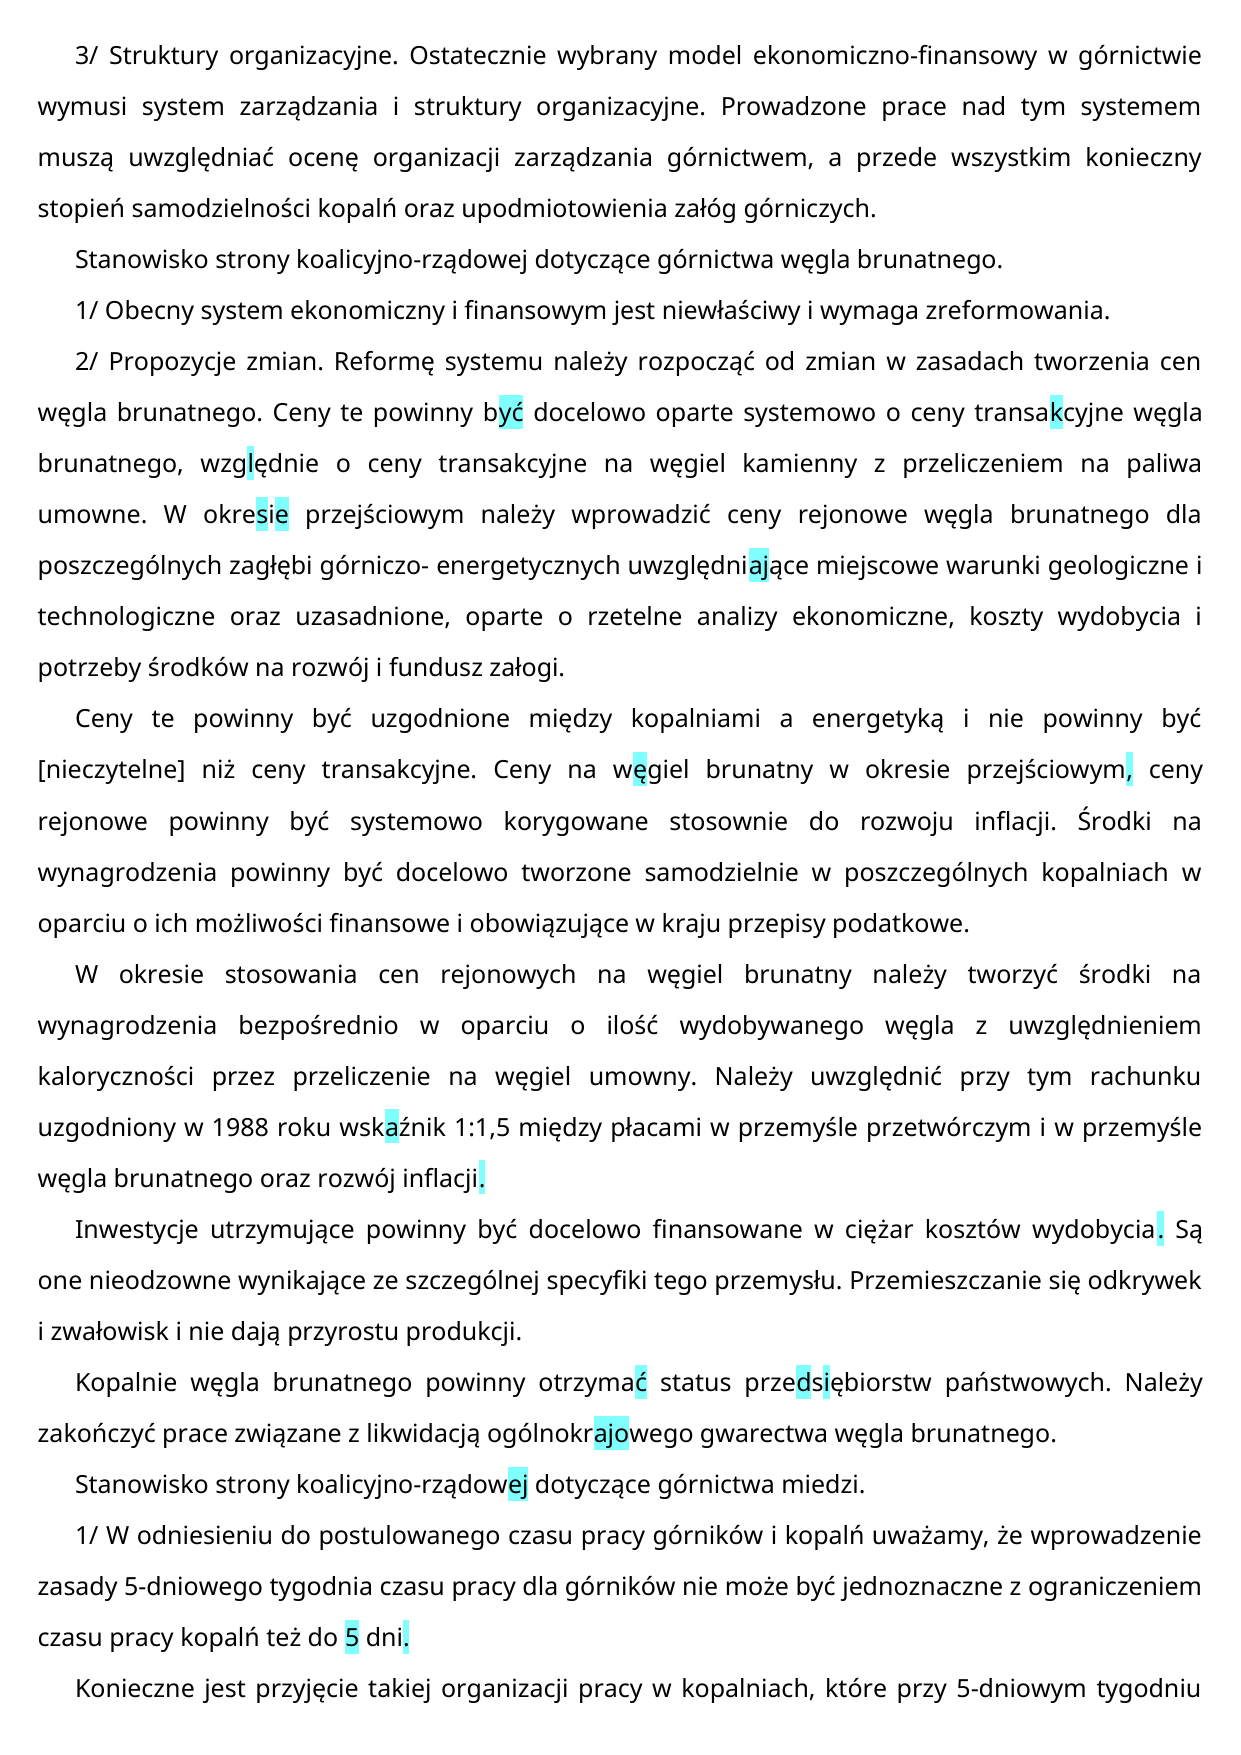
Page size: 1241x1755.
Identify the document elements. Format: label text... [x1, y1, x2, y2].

text 3/ Struktury organizacyjne. Ostatecznie wybrany model ekonomiczno-finansowy w górnictwie wymusi system zarządzania i struktury organizacyjne. Prowadzone prace nad tym systemem muszą uwzględniać ocenę organizacji zarządzania górnictwem, a przede wszystkim konieczny stopień samodzielności kopalń oraz upodmiotowienia załóg górniczych. [37, 37, 1203, 225]
text Inwestycje utrzymujące powinny być docelowo finansowane w ciężar kosztów wydobycia. Są one nieodzowne wynikające ze szczególnej specyfiki tego przemysłu. Przemieszczanie się odkrywek i zwałowisk i nie dają przyrostu produkcji. [37, 1211, 1203, 1348]
text W okresie stosowania cen rejonowych na węgiel brunatny należy tworzyć środki na wynagrodzenia bezpośrednio w oparciu o ilość wydobywanego węgla z uwzględnieniem kaloryczności przez przeliczenie na węgiel umowny. Należy uwzględnić przy tym rachunku uzgodniony w 1988 roku wskaźnik 1:1,5 między płacami w przemyśle przetwórczym i w przemyśle węgla brunatnego oraz rozwój inflacji. [37, 956, 1203, 1194]
text 1/ W odniesieniu do postulowanego czasu pracy górników i kopalń uważamy, że wprowadzenie zasady 5-dniowego tygodnia czasu pracy dla górników nie może być jednoznaczne z ograniczeniem czasu pracy kopalń też do 5 dni. [37, 1518, 1203, 1654]
text Konieczne jest przyjęcie takiej organizacji pracy w kopalniach, które przy 5-dniowym tygodniu [37, 1671, 1203, 1705]
text Kopalnie węgla brunatnego powinny otrzymać status przedsiębiorstw państwowych. Należy zakończyć prace związane z likwidacją ogólnokrajowego gwarectwa węgla brunatnego. [37, 1364, 1203, 1450]
text Stanowisko strony koalicyjno-rządowej dotyczące górnictwa węgla brunatnego. [37, 242, 1203, 276]
text Stanowisko strony koalicyjno-rządowej dotyczące górnictwa miedzi. [37, 1467, 1203, 1501]
text Ceny te powinny być uzgodnione między kopalniami a energetyką i nie powinny być [nieczytelne] niż ceny transakcyjne. Ceny na węgiel brunatny w okresie przejściowym, ceny rejonowe powinny być systemowo korygowane stosownie do rozwoju inflacji. Środki na wynagrodzenia powinny być docelowo tworzone samodzielnie w poszczególnych kopalniach w oparciu o ich możliwości finansowe i obowiązujące w kraju przepisy podatkowe. [37, 701, 1203, 939]
text 2/ Propozycje zmian. Reformę systemu należy rozpocząć od zmian w zasadach tworzenia cen węgla brunatnego. Ceny te powinny być docelowo oparte systemowo o ceny transakcyjne węgla brunatnego, względnie o ceny transakcyjne na węgiel kamienny z przeliczeniem na paliwa umowne. W okresie przejściowym należy wprowadzić ceny rejonowe węgla brunatnego dla poszczególnych zagłębi górniczo- energetycznych uwzględniające miejscowe warunki geologiczne i technologiczne oraz uzasadnione, oparte o rzetelne analizy ekonomiczne, koszty wydobycia i potrzeby środków na rozwój i fundusz załogi. [37, 344, 1203, 684]
text 1/ Obecny system ekonomiczny i finansowym jest niewłaściwy i wymaga zreformowania. [37, 293, 1203, 327]
